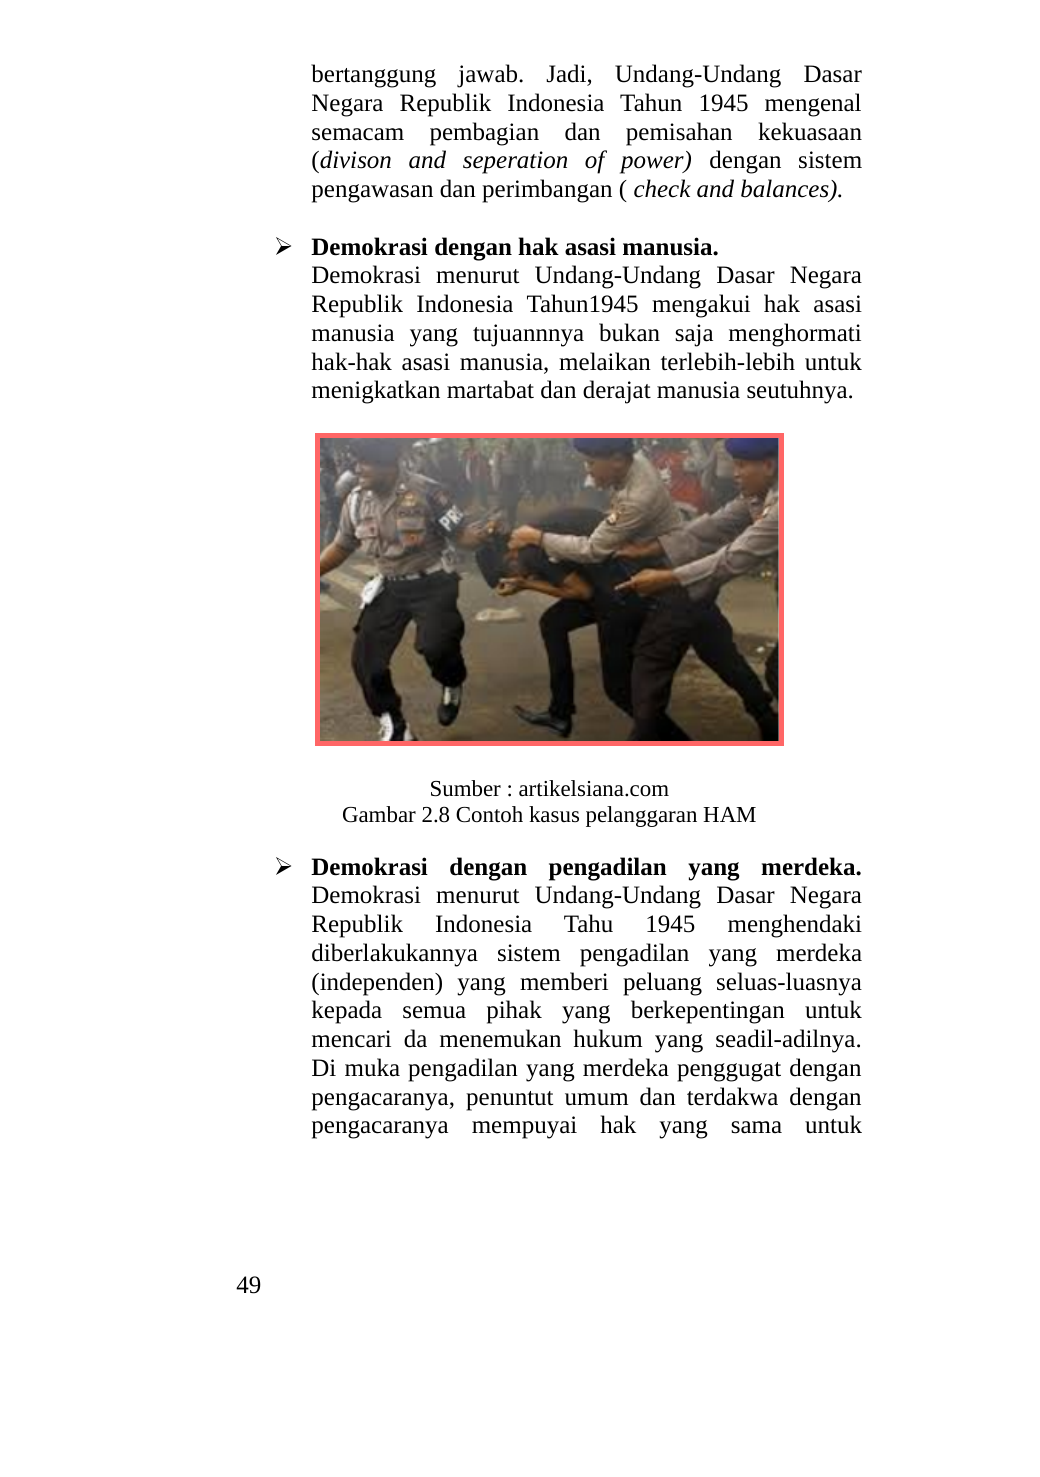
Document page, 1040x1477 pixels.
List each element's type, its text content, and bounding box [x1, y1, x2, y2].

list bertanggung jawab. Jadi, Undang-Undang Dasar Negara Republik Indonesia Tahun 1945 mengenal semacam pembagian dan pemisahan kekuasaan (divison and seperation of power) dengan sistem pengawasan dan perimbangan ( check and balances). [274, 59, 862, 203]
picture [320, 438, 779, 741]
list Demokrasi dengan hak asasi manusia. [274, 232, 862, 260]
text Sumber : artikelsiana.com [236, 775, 862, 801]
list Demokrasi dengan pengadilan yang merdeka. Demokrasi menurut Undang-Undang Dasar Negara Republik Indonesia Tahu 1945 menghendaki diberlakukannya sistem pengadilan yang merdeka (independen) yang memberi peluang seluas-luasnya kepada semua pihak yang berkepentingan untuk mencari da menemukan hukum yang seadil-adilnya. Di muka pengadilan yang merdeka penggugat dengan pengacaranya, penuntut umum dan terdakwa dengan pengacaranya mempuyai hak yang sama untuk [274, 852, 862, 1139]
text Gambar 2.8 Contoh kasus pelanggaran HAM [236, 801, 862, 828]
list Demokrasi menurut Undang-Undang Dasar Negara Republik Indonesia Tahun1945 mengakui hak asasi manusia yang tujuannnya bukan saja menghormati hak-hak asasi manusia, melaikan terlebih-lebih untuk menigkatkan martabat dan derajat manusia seutuhnya. [274, 260, 862, 404]
